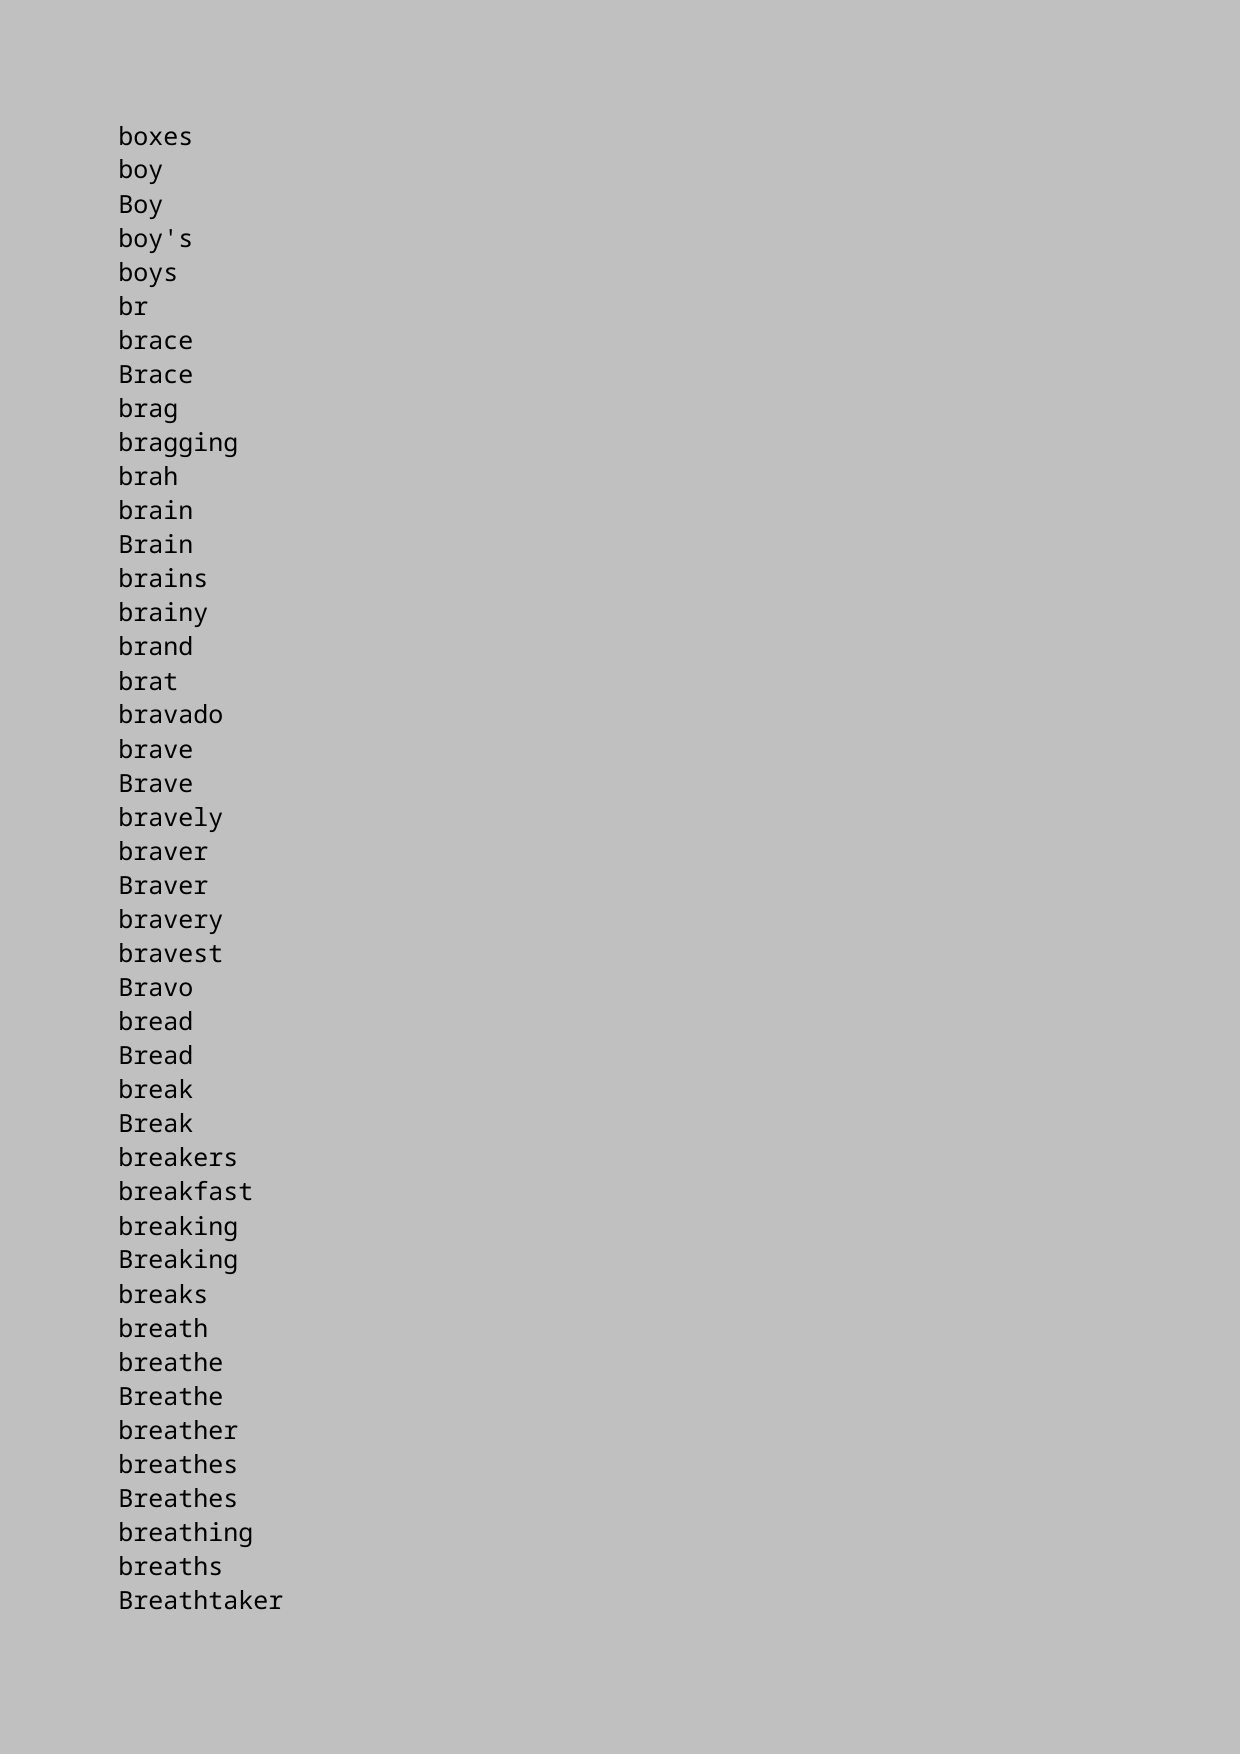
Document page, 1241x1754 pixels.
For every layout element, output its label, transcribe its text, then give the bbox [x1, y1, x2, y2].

text breathes [118, 1447, 1122, 1481]
text brat [118, 663, 1122, 697]
text Breaking [118, 1242, 1122, 1276]
text brah [118, 459, 1122, 493]
text breakfast [118, 1174, 1122, 1208]
text Breathtaker [118, 1583, 1122, 1617]
text brainy [118, 595, 1122, 629]
text braver [118, 833, 1122, 867]
text breaths [118, 1549, 1122, 1583]
text br [118, 288, 1122, 322]
text Break [118, 1106, 1122, 1140]
text Brace [118, 357, 1122, 391]
text Bravo [118, 970, 1122, 1004]
text break [118, 1072, 1122, 1106]
text brace [118, 322, 1122, 357]
text brand [118, 629, 1122, 663]
text Brave [118, 765, 1122, 799]
text breath [118, 1310, 1122, 1344]
text brain [118, 493, 1122, 527]
text bread [118, 1004, 1122, 1038]
text bravado [118, 697, 1122, 731]
text breathe [118, 1344, 1122, 1378]
text brave [118, 731, 1122, 765]
text brag [118, 391, 1122, 425]
text boy [118, 152, 1122, 186]
text breakers [118, 1140, 1122, 1174]
text boxes [118, 118, 1122, 152]
text Breathes [118, 1481, 1122, 1515]
text boy's [118, 220, 1122, 254]
text Boy [118, 186, 1122, 220]
text breather [118, 1412, 1122, 1447]
text Breathe [118, 1378, 1122, 1412]
text brains [118, 561, 1122, 595]
text Brain [118, 527, 1122, 561]
text breaks [118, 1276, 1122, 1310]
text bravely [118, 799, 1122, 833]
text Bread [118, 1038, 1122, 1072]
text breaking [118, 1208, 1122, 1242]
text boys [118, 254, 1122, 288]
text bravery [118, 902, 1122, 936]
text Braver [118, 867, 1122, 902]
text breathing [118, 1515, 1122, 1549]
text bragging [118, 425, 1122, 459]
text bravest [118, 936, 1122, 970]
